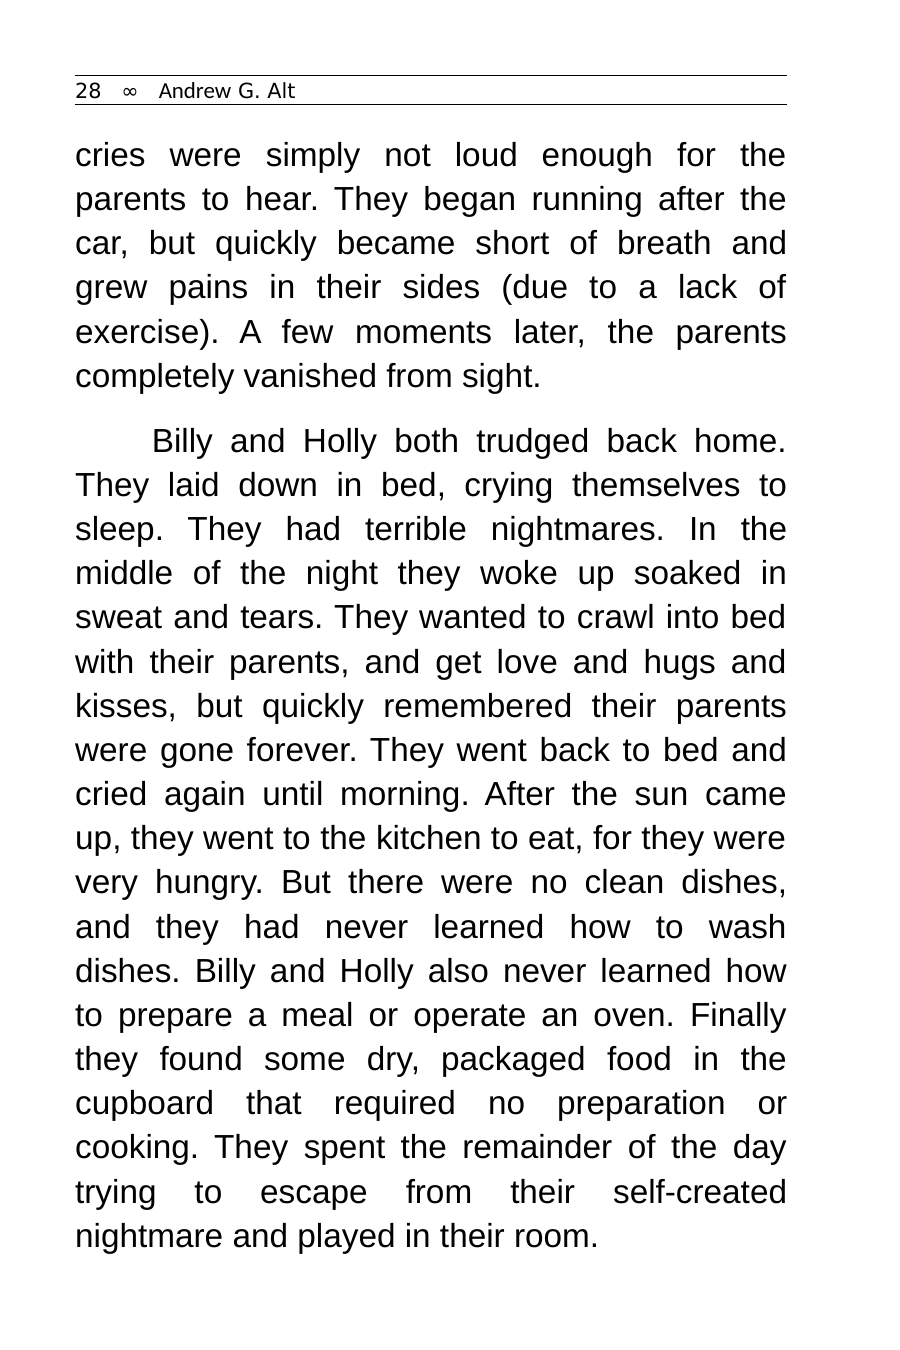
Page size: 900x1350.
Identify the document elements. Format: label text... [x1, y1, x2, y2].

text cries were simply not loud enough for the parents to hear. They began running after the car, but quickly became short of breath and grew pains in their sides (due to a lack of exercise). A few moments later, the parents completely vanished from sight. [75, 135, 787, 394]
text Billy and Holly both trudged back home. They laid down in bed, crying themselves to sleep. They had terrible nightmares. In the middle of the night they woke up soaked in sweat and tears. They wanted to crawl into bed with their parents, and get love and hugs and kisses, but quickly remembered their parents were gone forever. They went back to bed and cried again until morning. After the sun came up, they went to the kitchen to eat, for they were very hungry. But there were no clean dishes, and they had never learned how to wash dishes. Billy and Holly also never learned how to prepare a meal or operate an oven. Finally they found some dry, packaged food in the cupboard that required no preparation or cooking. They spent the remainder of the day trying to escape from their self-created nightmare and played in their room. [75, 421, 787, 1254]
